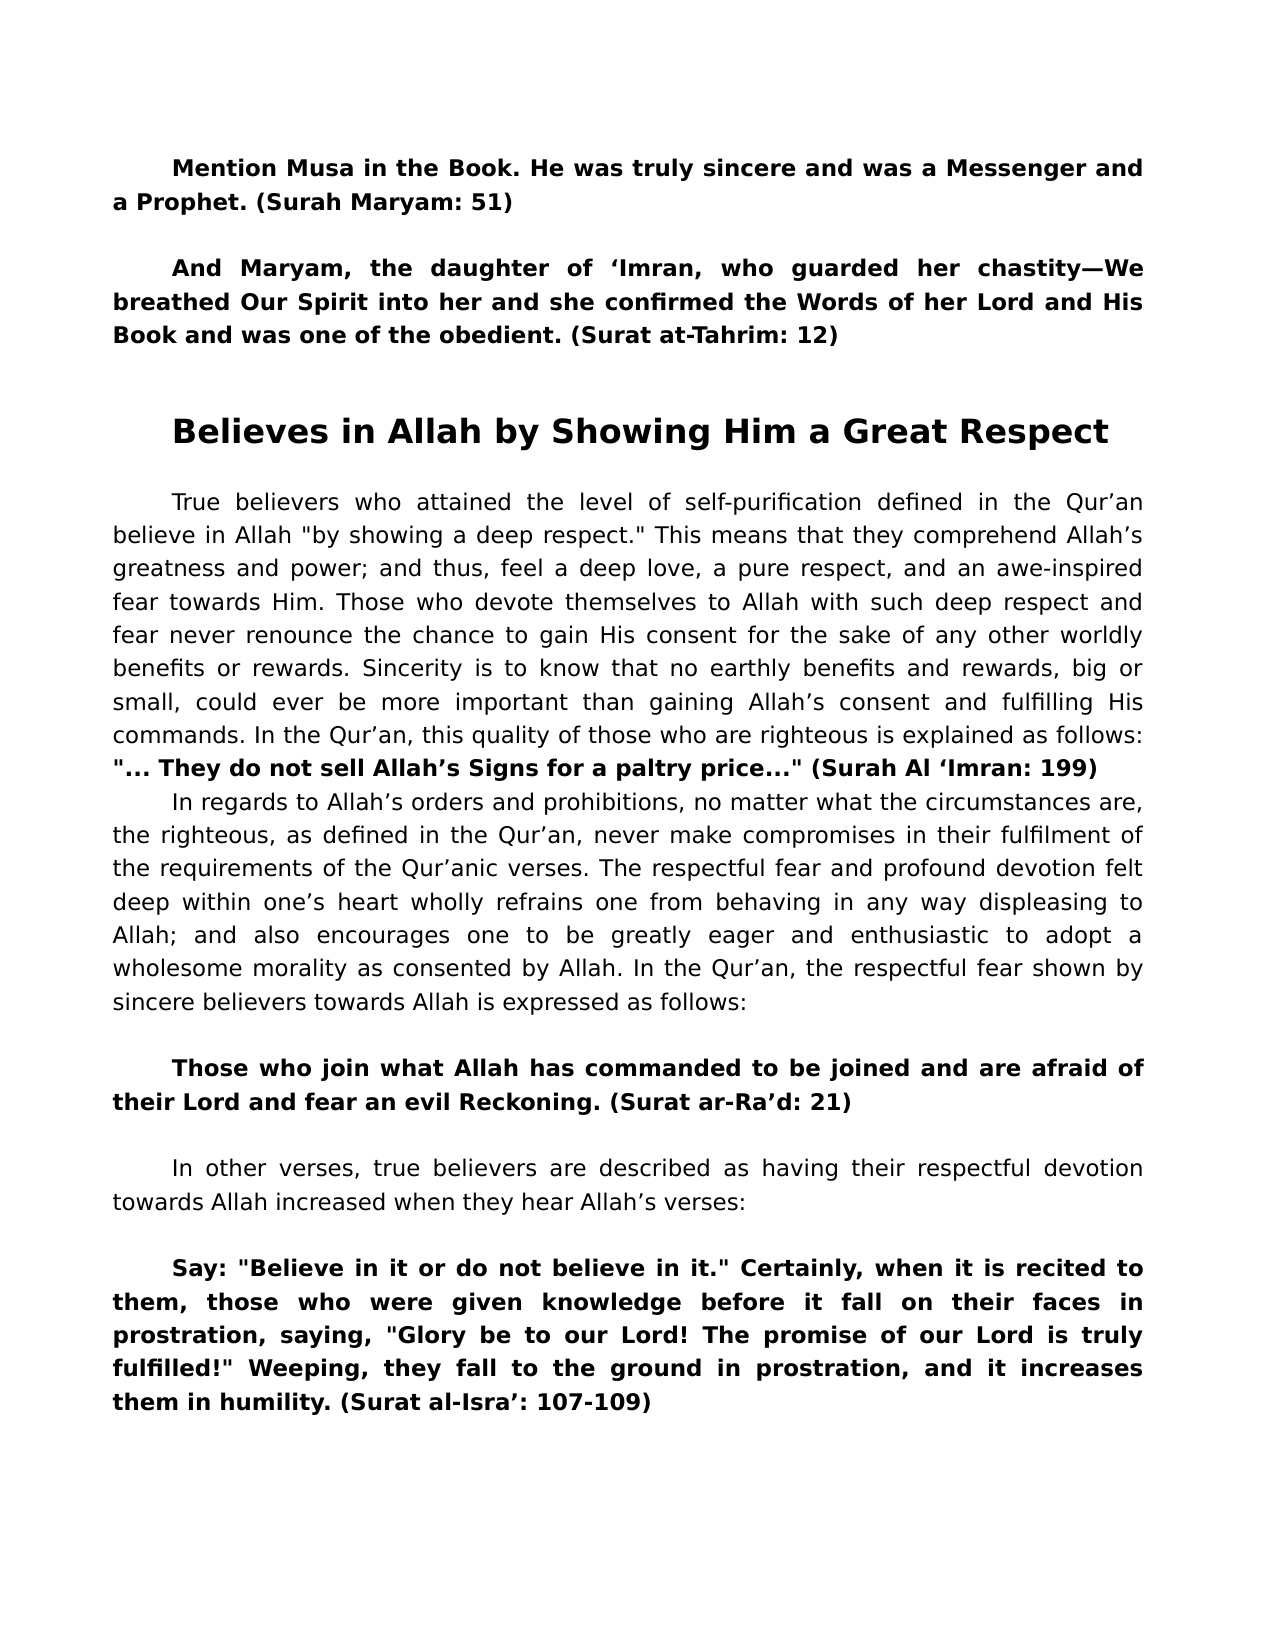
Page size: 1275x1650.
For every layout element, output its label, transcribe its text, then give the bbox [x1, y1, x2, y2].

text Mention Musa in the Book. He was truly sincere and was a Messenger and a Prophet. (Surah Maryam: 51) [112, 150, 1145, 217]
text And Maryam, the daughter of ‘Imran, who guarded her chastity—We breathed Our Spirit into her and she confirmed the Words of her Lord and His Book and was one of the obedient. (Surat at-Tahrim: 12) [112, 250, 1145, 350]
text In regards to Allah’s orders and prohibitions, no matter what the circumstances are, the righteous, as defined in the Qur’an, never make compromises in their fulfilment of the requirements of the Qur’anic verses. The respectful fear and profound devotion felt deep within one’s heart wholly refrains one from behaving in any way displeasing to Allah; and also encourages one to be greatly eager and enthusiastic to adopt a wholesome morality as consented by Allah. In the Qur’an, the respectful fear shown by sincere believers towards Allah is expressed as follows: [112, 783, 1145, 1017]
text In other verses, true believers are described as having their respectful devotion towards Allah increased when they hear Allah’s verses: [112, 1150, 1145, 1217]
text Say: "Believe in it or do not believe in it." Certainly, when it is recited to them, those who were given knowledge before it fall on their faces in prostration, saying, "Glory be to our Lord! The promise of our Lord is truly fulfilled!" Weeping, they fall to the ground in prostration, and it increases them in humility. (Surat al-Isra’: 107-109) [112, 1250, 1145, 1417]
text Those who join what Allah has commanded to be joined and are afraid of their Lord and fear an evil Reckoning. (Surat ar-Ra’d: 21) [112, 1050, 1145, 1117]
text True believers who attained the level of self-purification defined in the Qur’an believe in Allah "by showing a deep respect." This means that they comprehend Allah’s greatness and power; and thus, feel a deep love, a pure respect, and an awe-inspired fear towards Him. Those who devote themselves to Allah with such deep respect and fear never renounce the chance to gain His consent for the sake of any other worldly benefits or rewards. Sincerity is to know that no earthly benefits and rewards, big or small, could ever be more important than gaining Allah’s consent and fulfilling His commands. In the Qur’an, this quality of those who are righteous is explained as follows: "... They do not sell Allah’s Signs for a paltry price..." (Surah Al ‘Imran: 199) [112, 483, 1145, 783]
text Believes in Allah by Showing Him a Great Respect [112, 417, 1145, 450]
